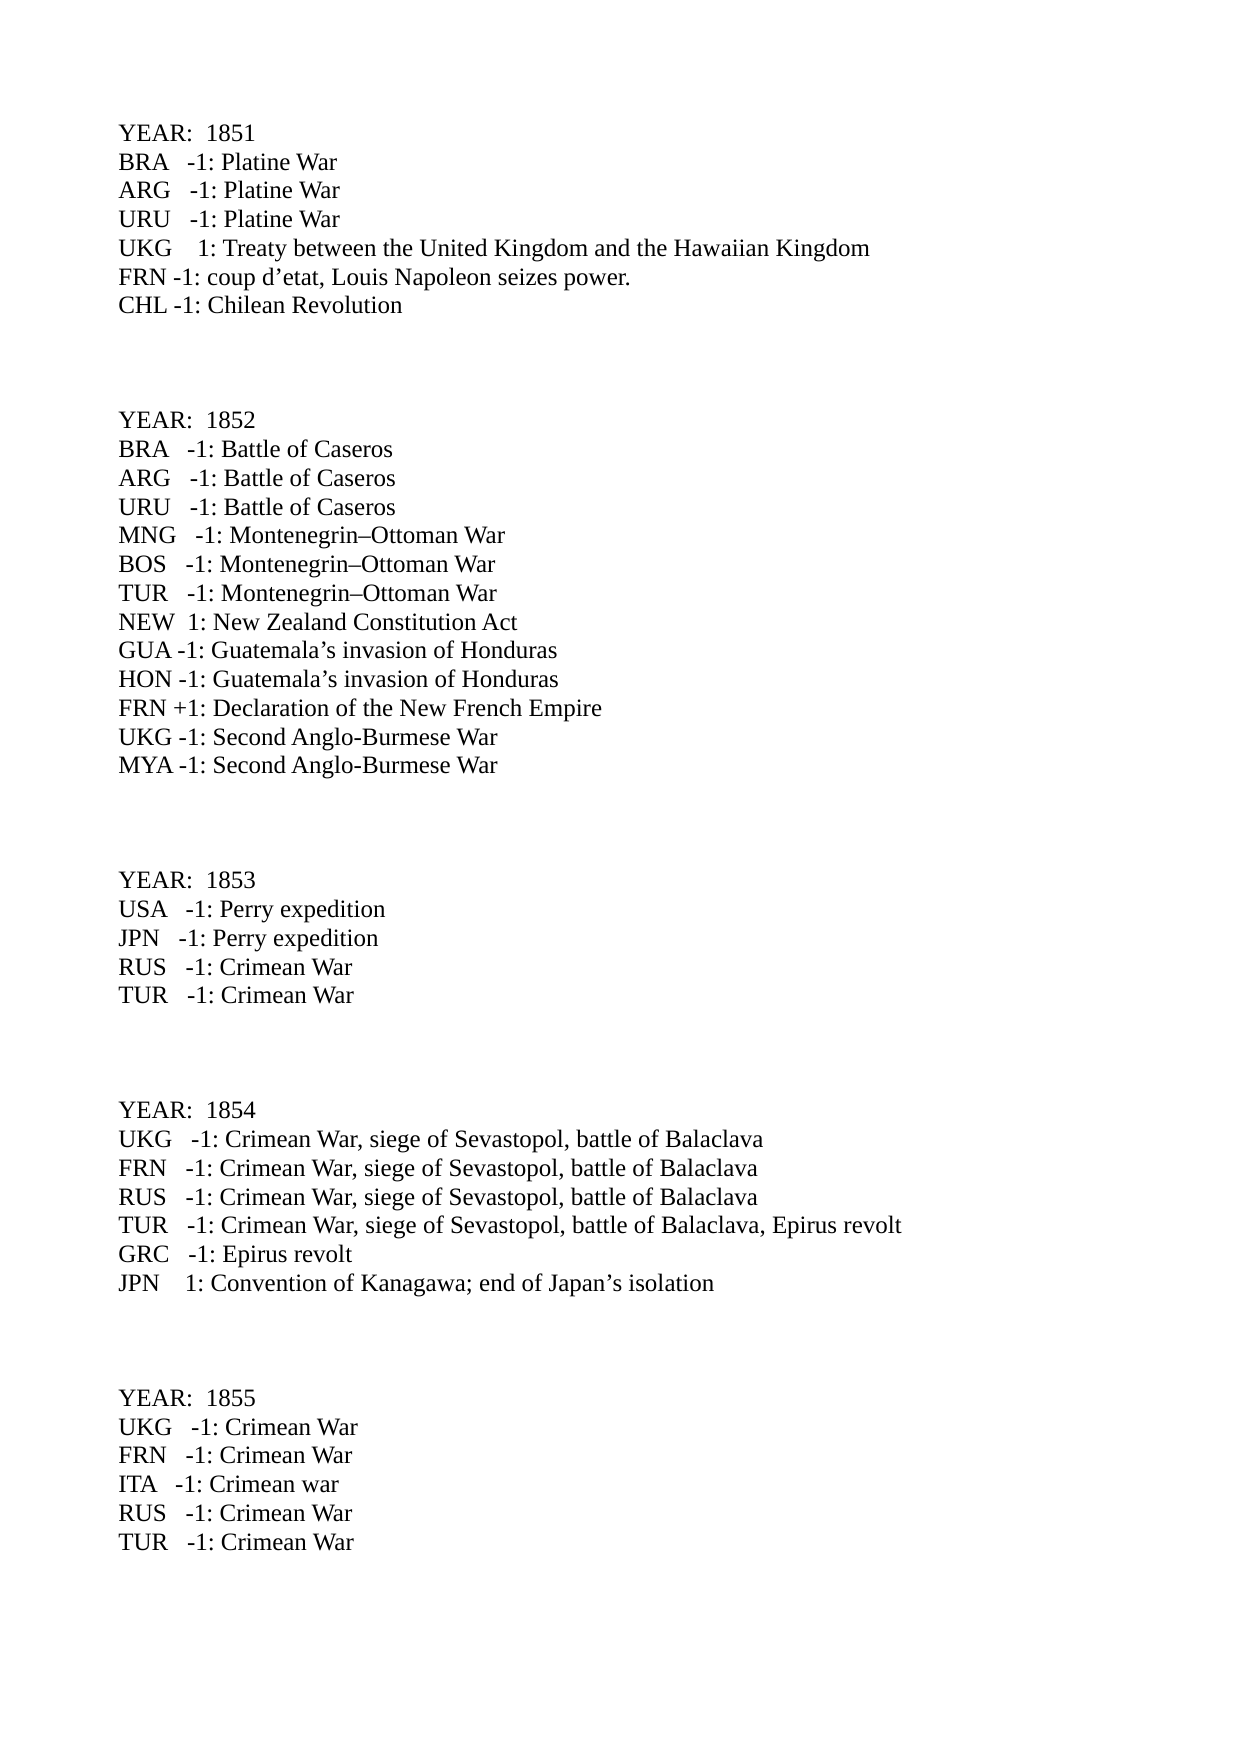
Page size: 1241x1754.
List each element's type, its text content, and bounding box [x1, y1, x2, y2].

text UKG -1: Crimean War [118, 1412, 1122, 1441]
text JPN -1: Perry expedition [118, 923, 1122, 952]
text ITA -1: Crimean war [118, 1469, 1122, 1498]
text JPN 1: Convention of Kanagawa; end of Japan’s isolation [118, 1268, 1122, 1297]
text YEAR: 1851 [118, 118, 1122, 147]
text ARG -1: Platine War [118, 176, 1122, 204]
text RUS -1: Crimean War [118, 952, 1122, 981]
text UKG 1: Treaty between the United Kingdom and the Hawaiian Kingdom [118, 233, 1122, 262]
text TUR -1: Crimean War [118, 981, 1122, 1009]
text FRN -1: Crimean War [118, 1441, 1122, 1469]
text NEW 1: New Zealand Constitution Act [118, 607, 1122, 636]
text BOS -1: Montenegrin–Ottoman War [118, 549, 1122, 578]
text UKG -1: Second Anglo-Burmese War [118, 722, 1122, 751]
text URU -1: Platine War [118, 204, 1122, 233]
text FRN -1: Crimean War, siege of Sevastopol, battle of Balaclava [118, 1153, 1122, 1182]
text FRN +1: Declaration of the New French Empire [118, 693, 1122, 722]
text TUR -1: Crimean War [118, 1527, 1122, 1556]
text RUS -1: Crimean War [118, 1498, 1122, 1527]
text BRA -1: Battle of Caseros [118, 434, 1122, 463]
text GUA -1: Guatemala’s invasion of Honduras [118, 636, 1122, 664]
text GRC -1: Epirus revolt [118, 1239, 1122, 1268]
text MYA -1: Second Anglo-Burmese War [118, 751, 1122, 779]
text UKG -1: Crimean War, siege of Sevastopol, battle of Balaclava [118, 1124, 1122, 1153]
text ARG -1: Battle of Caseros [118, 463, 1122, 492]
text YEAR: 1853 [118, 866, 1122, 894]
text FRN -1: coup d’etat, Louis Napoleon seizes power. [118, 262, 1122, 291]
text USA -1: Perry expedition [118, 894, 1122, 923]
text TUR -1: Crimean War, siege of Sevastopol, battle of Balaclava, Epirus revolt [118, 1211, 1122, 1239]
text YEAR: 1854 [118, 1096, 1122, 1124]
text URU -1: Battle of Caseros [118, 492, 1122, 521]
text YEAR: 1852 [118, 406, 1122, 434]
text RUS -1: Crimean War, siege of Sevastopol, battle of Balaclava [118, 1182, 1122, 1211]
text MNG -1: Montenegrin–Ottoman War [118, 521, 1122, 549]
text HON -1: Guatemala’s invasion of Honduras [118, 664, 1122, 693]
text BRA -1: Platine War [118, 147, 1122, 176]
text CHL -1: Chilean Revolution [118, 291, 1122, 319]
text TUR -1: Montenegrin–Ottoman War [118, 578, 1122, 607]
text YEAR: 1855 [118, 1383, 1122, 1412]
